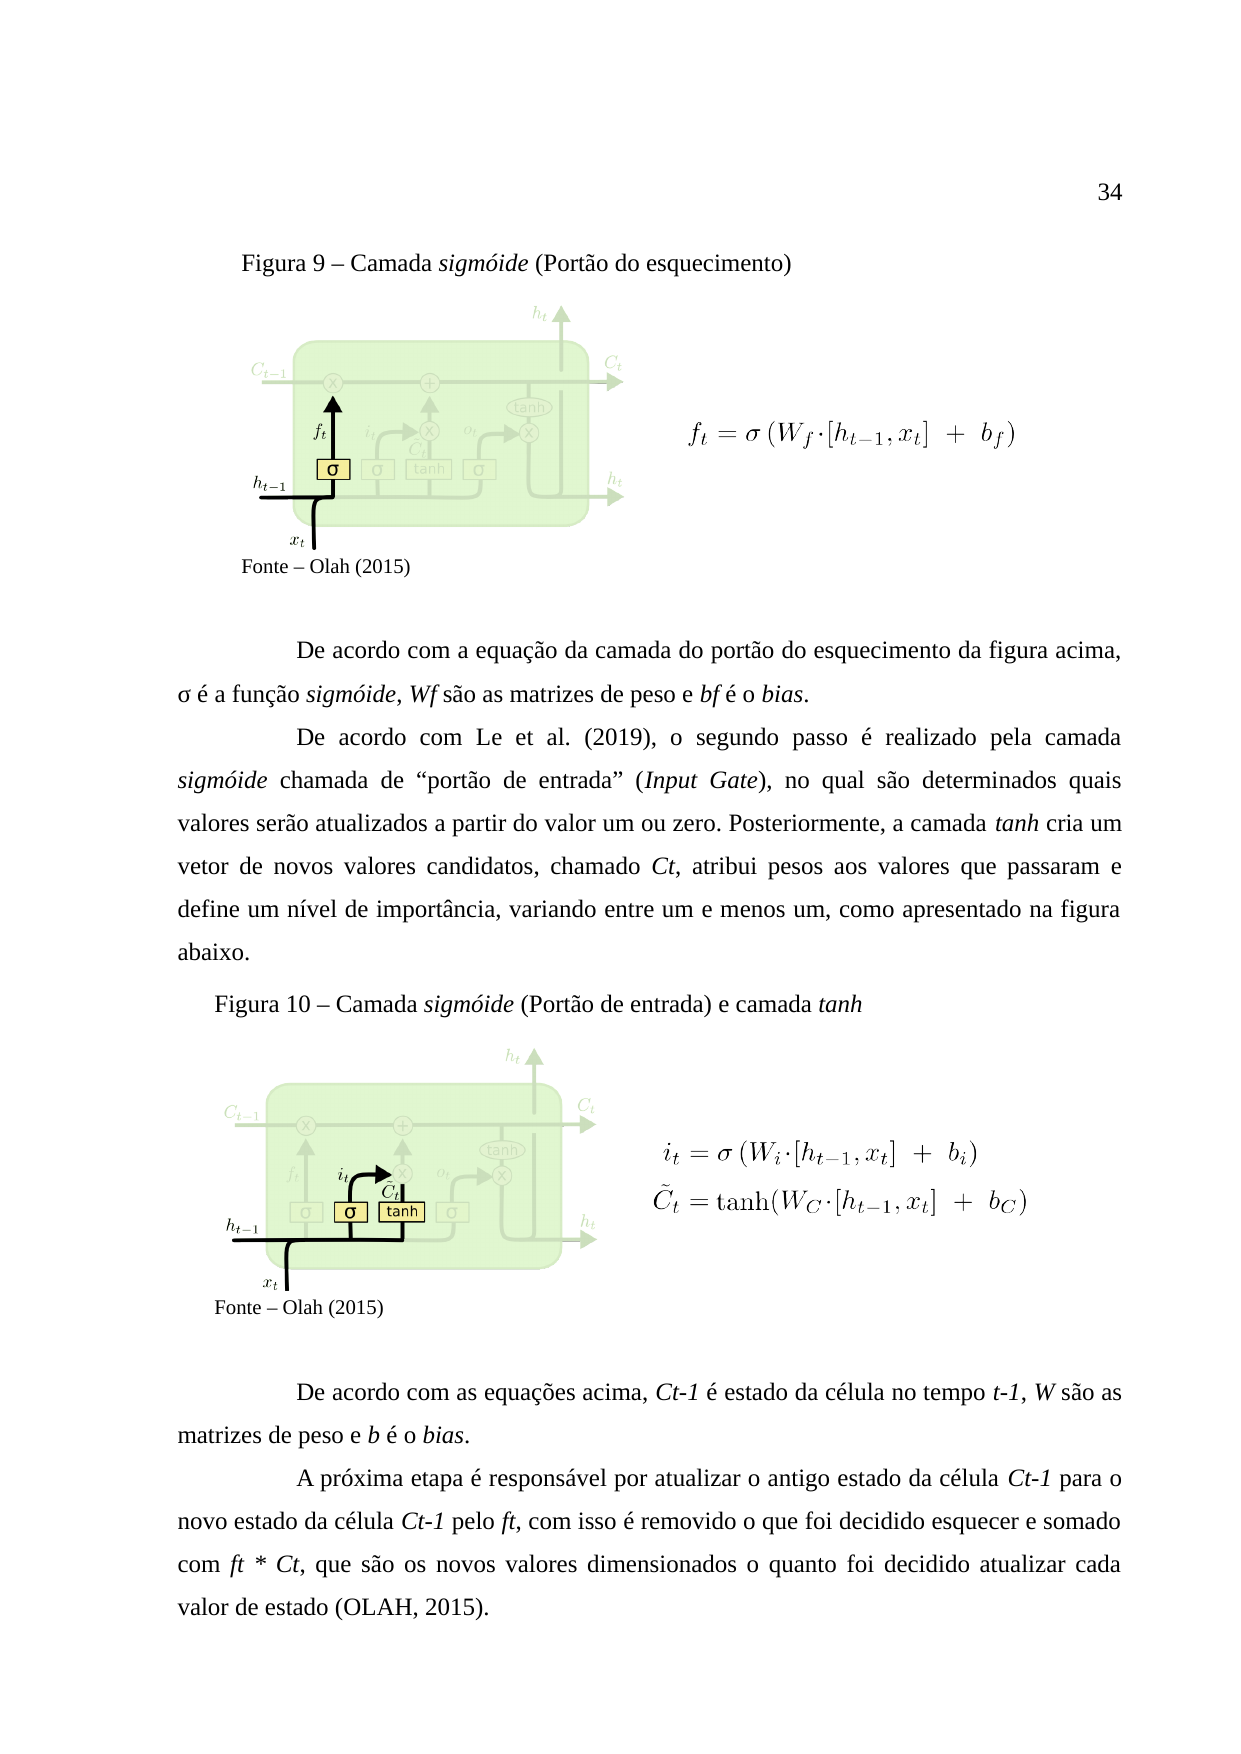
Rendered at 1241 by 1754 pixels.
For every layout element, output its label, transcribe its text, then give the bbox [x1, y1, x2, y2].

text De acordo com Le et al. (2019), o segundo passo é realizado pela camada sigmóide chamada de “portão de entrada” (Input Gate), no qual são determinados quais valores serão atualizados a partir do valor um ou zero. Posteriormente, a camada tanh cria um vetor de novos valores candidatos, chamado Ct, atribui pesos aos valores que passaram e define um nível de importância, variando entre um e menos um, como apresentado na figura abaixo. [177, 722, 1122, 966]
text Fonte – Olah (2015) [241, 554, 1058, 578]
picture [214, 1042, 1032, 1295]
text Figura 9 – Camada sigmóide (Portão do esquecimento) [241, 248, 1058, 277]
text De acordo com as equações acima, Ct-1 é estado da célula no tempo t-1, W são as matrizes de peso e b é o bias. [177, 1377, 1122, 1449]
text De acordo com a equação da camada do portão do esquecimento da figura acima, σ é a função sigmóide, Wf são as matrizes de peso e bf é o bias. [177, 636, 1122, 707]
text A próxima etapa é responsável por atualizar o antigo estado da célula Ct-1 para o novo estado da célula Ct-1 pelo ft, com isso é removido o que foi decidido esquecer e somado com ft * Ct, que são os novos valores dimensionados o quanto foi decidido atualizar cada valor de estado (OLAH, 2015). [177, 1463, 1122, 1621]
text Fonte – Olah (2015) [214, 1295, 1032, 1319]
picture [241, 301, 1059, 554]
text Figura 10 – Camada sigmóide (Portão de entrada) e camada tanh [214, 989, 1032, 1017]
